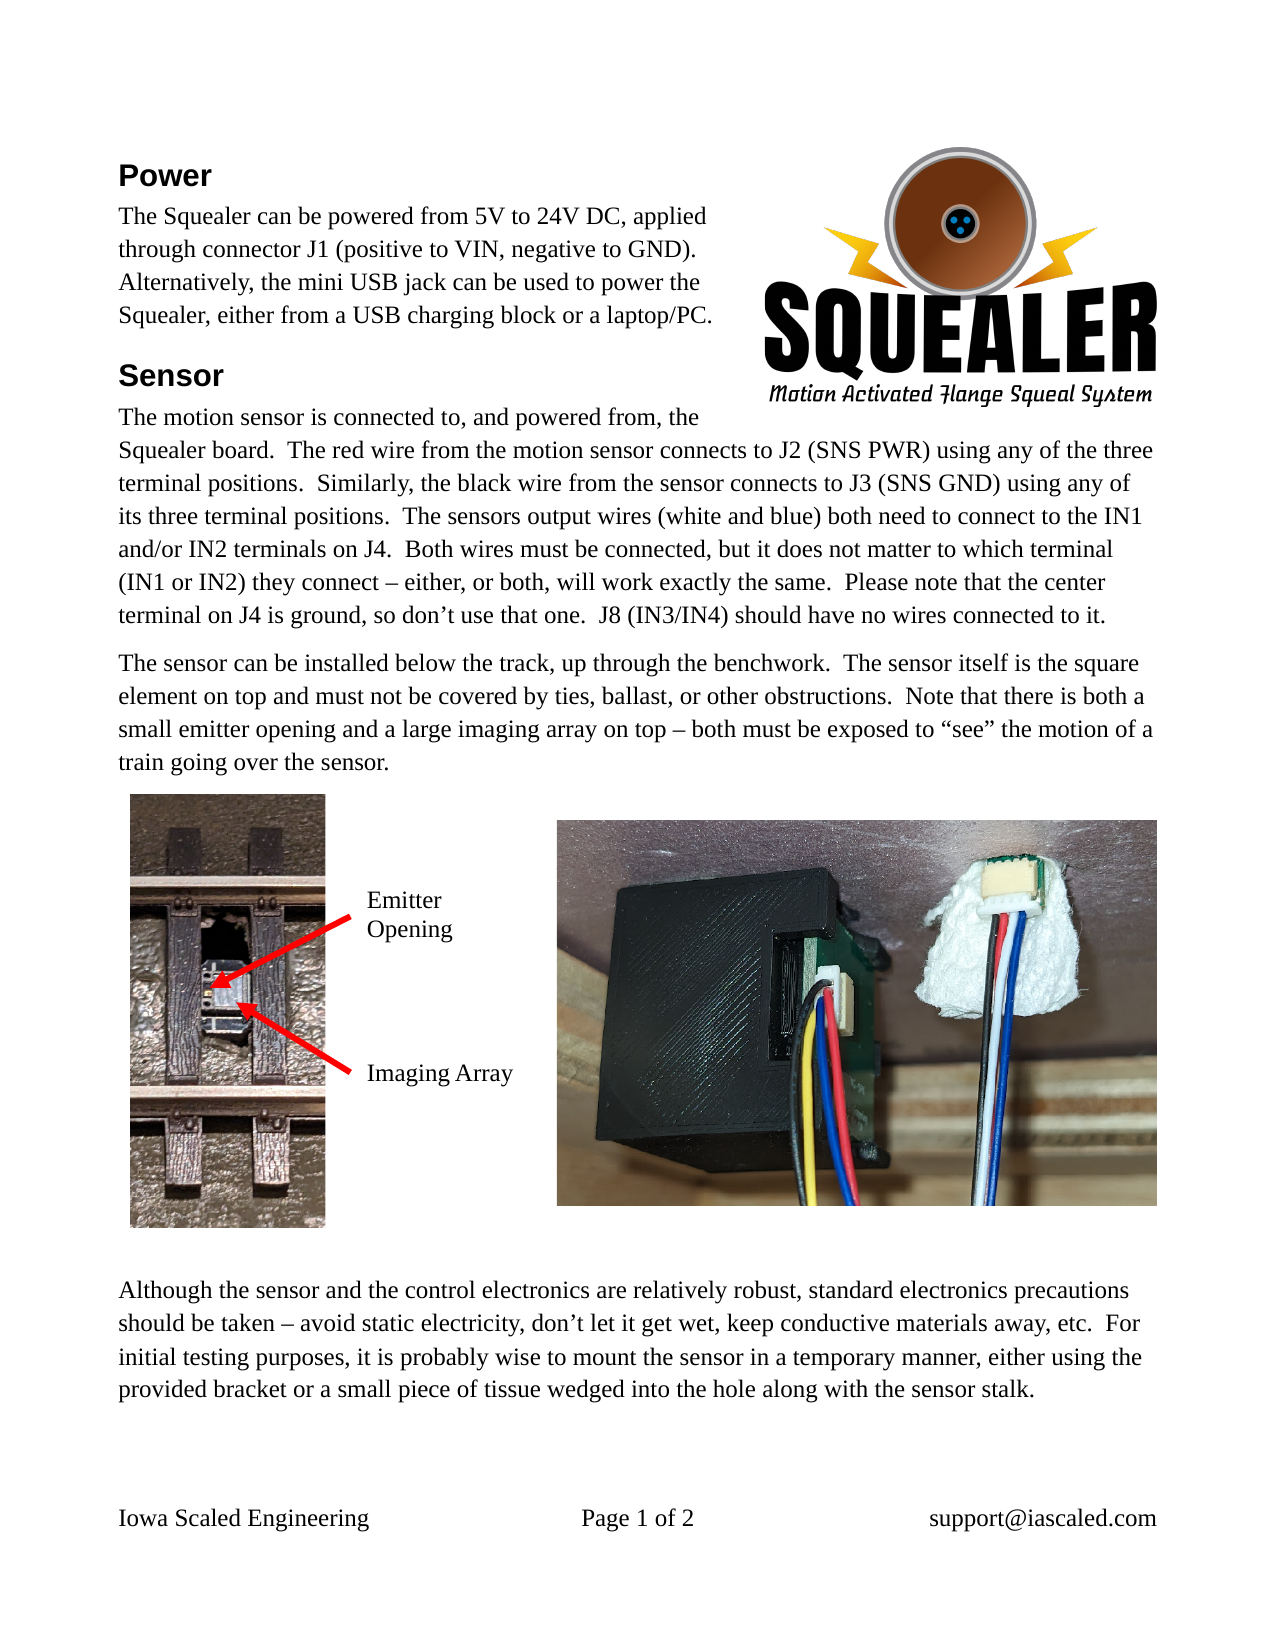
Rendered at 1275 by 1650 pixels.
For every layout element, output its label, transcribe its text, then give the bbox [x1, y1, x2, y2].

text The Squealer can be powered from 5V to 24V DC, applied through connector J1 (positive to VIN, negative to GND). Alternatively, the mini USB jack can be used to power the Squealer, either from a USB charging block or a laptop/PC. [118, 201, 764, 329]
picture [764, 147, 1157, 407]
picture [130, 794, 326, 1228]
picture [556, 820, 1157, 1206]
text The motion sensor is connected to, and powered from, the Squealer board. The red wire from the motion sensor connects to J2 (SNS PWR) using any of the three terminal positions. Similarly, the black wire from the sensor connects to J3 (SNS GND) using any of its three terminal positions. The sensors output wires (white and blue) both need to connect to the IN1 and/or IN2 terminals on J4. Both wires must be connected, but it does not matter to which terminal (IN1 or IN2) they connect – either, or both, will work exactly the same. Please note that the center terminal on J4 is ground, so don’t use that one. J8 (IN3/IN4) should have no wires connected to it. [118, 402, 1157, 629]
subtitle Power [118, 157, 764, 192]
subtitle Sensor [118, 357, 764, 393]
text The sensor can be installed below the track, up through the benchwork. The sensor itself is the square element on top and must not be covered by ties, ballast, or other obstructions. Note that there is both a small emitter opening and a large imaging array on top – both must be exposed to “see” the motion of a train going over the sensor. [118, 648, 1157, 776]
text Although the sensor and the control electronics are relatively robust, standard electronics precautions should be taken – avoid static electricity, don’t let it get wet, keep conductive materials away, etc. For initial testing purposes, it is probably wise to mount the sensor in a temporary manner, either using the provided bracket or a small piece of tissue wedged into the hole along with the sensor stalk. [118, 1276, 1157, 1403]
